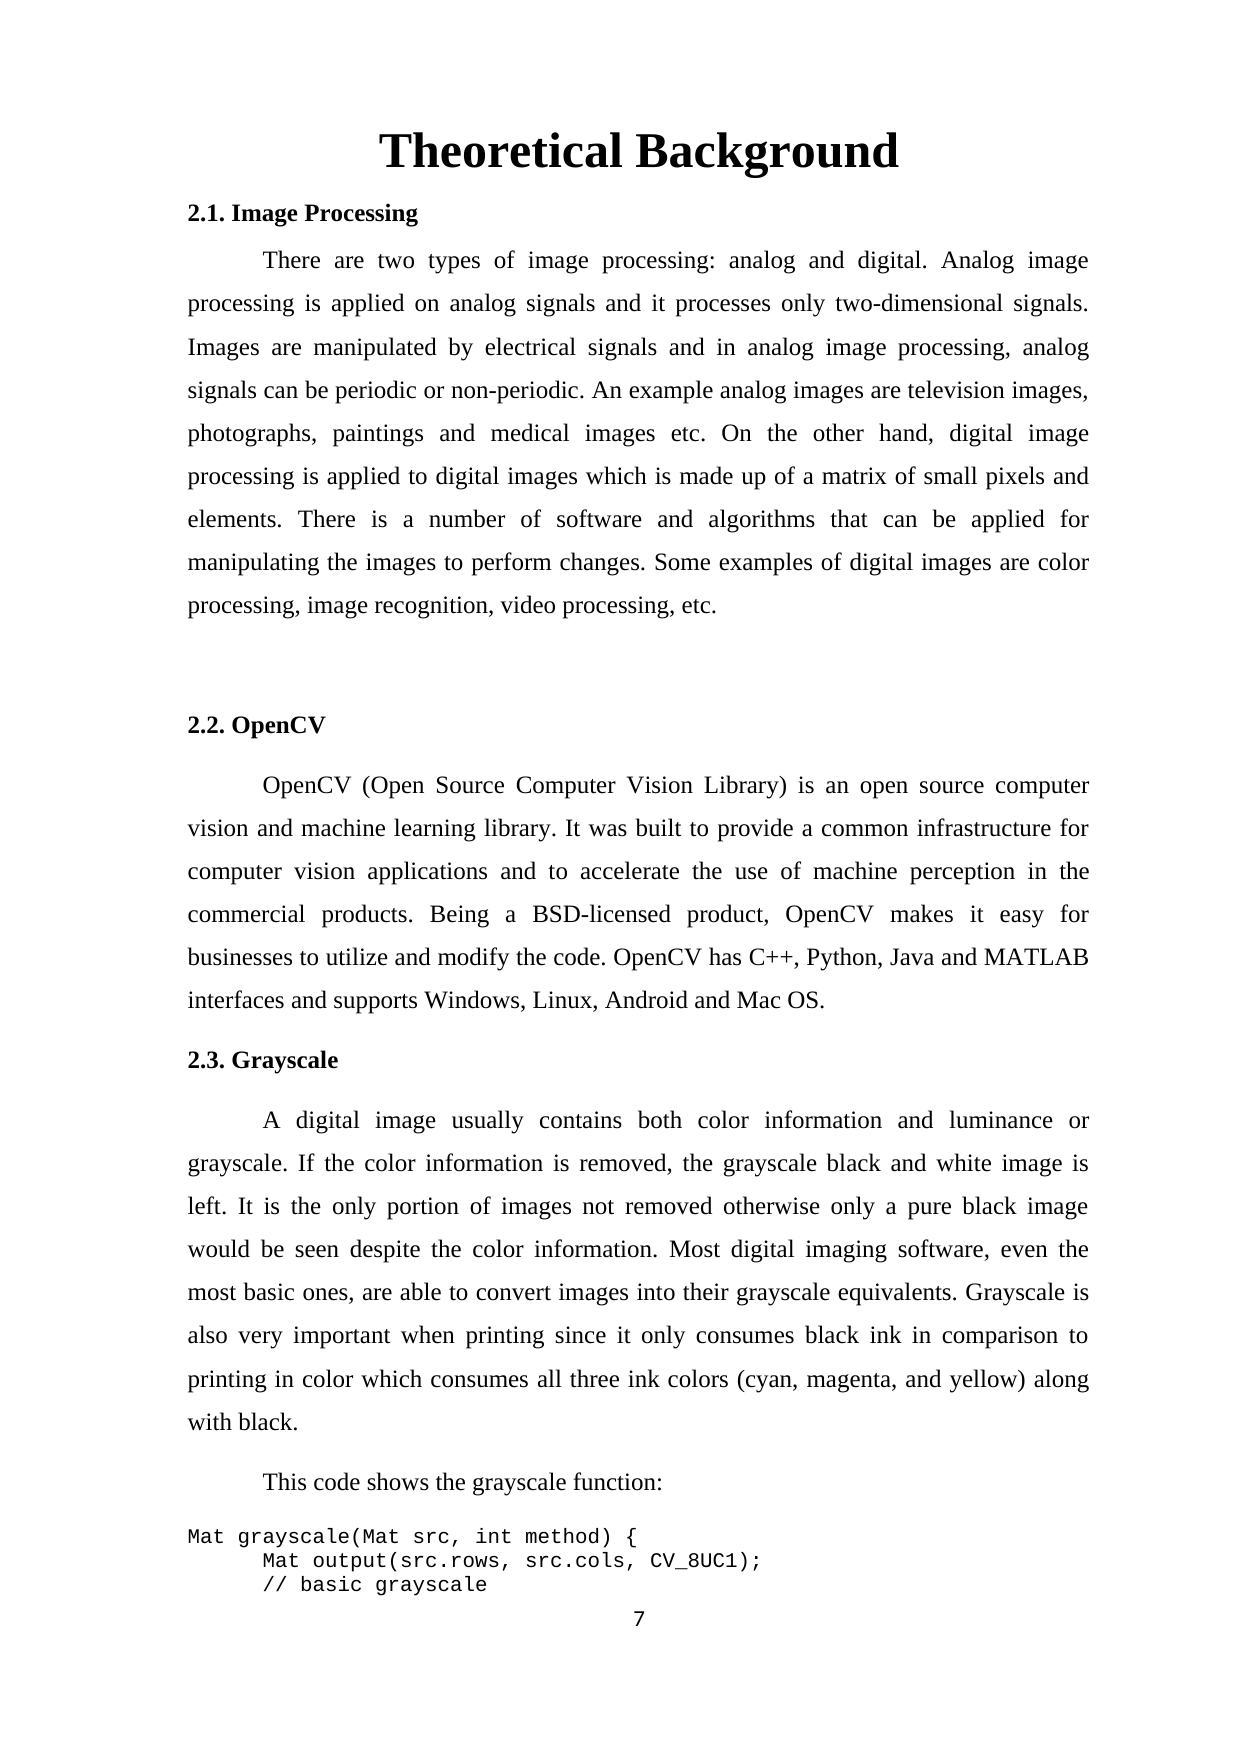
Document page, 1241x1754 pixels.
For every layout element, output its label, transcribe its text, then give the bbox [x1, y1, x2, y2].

text Mat output(src.rows, src.cols, CV_8UC1); [187, 1550, 1090, 1574]
text Theoretical Background [187, 121, 1090, 178]
text 2.3. Grayscale [187, 1045, 1090, 1074]
text 2.1. Image Processing [187, 198, 1090, 227]
text This code shows the grayscale function: [187, 1467, 1090, 1495]
text 2.2. OpenCV [187, 710, 1090, 739]
text Mat grayscale(Mat src, int method) { [187, 1526, 1090, 1550]
text // basic grayscale [187, 1574, 1090, 1597]
text OpenCV (Open Source Computer Vision Library) is an open source computer vision and machine learning library. It was built to provide a common infrastructure for computer vision applications and to accelerate the use of machine perception in the commercial products. Being a BSD-licensed product, OpenCV makes it easy for businesses to utilize and modify the code. OpenCV has C++, Python, Java and MATLAB interfaces and supports Windows, Linux, Android and Mac OS. [187, 770, 1090, 1014]
text A digital image usually contains both color information and luminance or grayscale. If the color information is removed, the grayscale black and white image is left. It is the only portion of images not removed otherwise only a pure black image would be seen despite the color information. Most digital imaging software, even the most basic ones, are able to convert images into their grayscale equivalents. Grayscale is also very important when printing since it only consumes black ink in comparison to printing in color which consumes all three ink colors (cyan, magenta, and yellow) along with black. [187, 1105, 1090, 1436]
text There are two types of image processing: analog and digital. Analog image processing is applied on analog signals and it processes only two-dimensional signals. Images are manipulated by electrical signals and in analog image processing, analog signals can be periodic or non-periodic. An example analog images are television images, photographs, paintings and medical images etc. On the other hand, digital image processing is applied to digital images which is made up of a matrix of small pixels and elements. There is a number of software and algorithms that can be applied for manipulating the images to perform changes. Some examples of digital images are color processing, image recognition, video processing, etc. [187, 245, 1090, 619]
